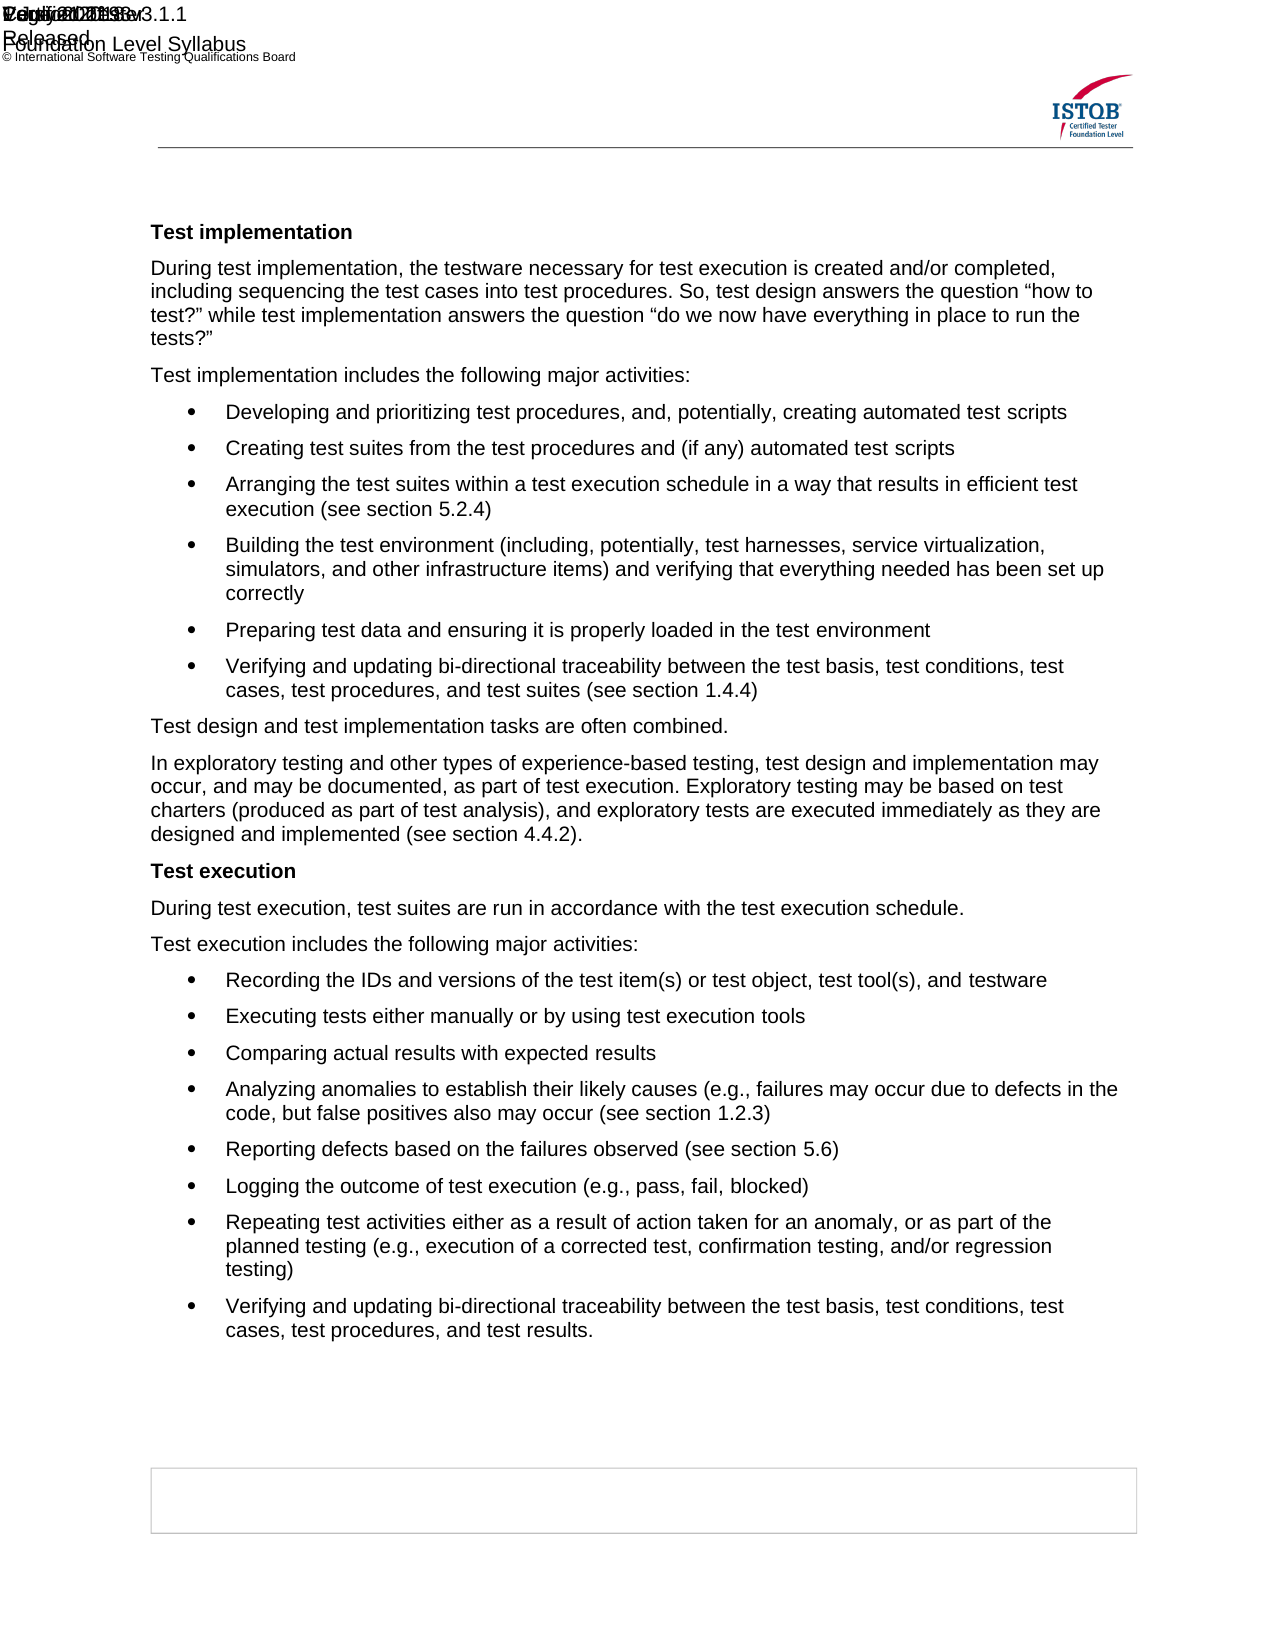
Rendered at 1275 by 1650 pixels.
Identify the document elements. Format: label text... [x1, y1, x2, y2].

list Executing tests either manually or by using test execution tools [188, 1004, 1150, 1028]
text Test implementation includes the following major activities: [150, 363, 1150, 387]
text During test implementation, the testware necessary for test execution is created and/or completed, including sequencing the test cases into test procedures. So, test design answers the question “how to test?” while test implementation answers the question “do we now have everything in place to run the tests?” [150, 256, 1096, 350]
subtitle Test implementation [150, 219, 1150, 243]
subtitle Test execution [150, 859, 1150, 883]
list Comparing actual results with expected results [188, 1041, 1150, 1064]
text During test execution, test suites are run in accordance with the test execution schedule. Test execution includes the following major activities: [150, 895, 968, 956]
list Arranging the test suites within a test execution schedule in a way that results in efficient test execution (see section 5.2.4) [188, 472, 1079, 520]
list Building the test environment (including, potentially, test harnesses, service virtualization, simulators, and other infrastructure items) and verifying that everything needed has been set up correctly [188, 533, 1106, 605]
list Repeating test activities either as a result of action taken for an anomaly, or as part of the planned testing (e.g., execution of a corrected test, confirmation testing, and/or regression testing) [188, 1210, 1054, 1281]
list Creating test suites from the test procedures and (if any) automated test scripts [188, 436, 1150, 460]
list Analyzing anomalies to establish their likely causes (e.g., failures may occur due to defects in the code, but false positives also may occur (see section 1.2.3) [188, 1077, 1120, 1124]
list Developing and prioritizing test procedures, and, potentially, creating automated test scripts [188, 400, 1150, 424]
list Recording the IDs and versions of the test item(s) or test object, test tool(s), and testware [188, 968, 1150, 992]
text Test design and test implementation tasks are often combined. [150, 714, 1150, 738]
list Verifying and updating bi-directional traceability between the test basis, test conditions, test cases, test procedures, and test results. [188, 1294, 1065, 1342]
list Preparing test data and ensuring it is properly loaded in the test environment [188, 617, 1150, 641]
list Reporting defects based on the failures observed (see section 5.6) [188, 1137, 1150, 1161]
picture [1036, 58, 1148, 161]
text In exploratory testing and other types of experience-based testing, test design and implementation may occur, and may be documented, as part of test execution. Exploratory testing may be based on test charters (produced as part of test analysis), and exploratory tests are executed immediately as they are designed and implemented (see section 4.4.2). [150, 750, 1104, 846]
list Logging the outcome of test execution (e.g., pass, fail, blocked) [188, 1174, 1150, 1198]
list Verifying and updating bi-directional traceability between the test basis, test conditions, test cases, test procedures, and test suites (see section 1.4.4) [188, 653, 1065, 701]
